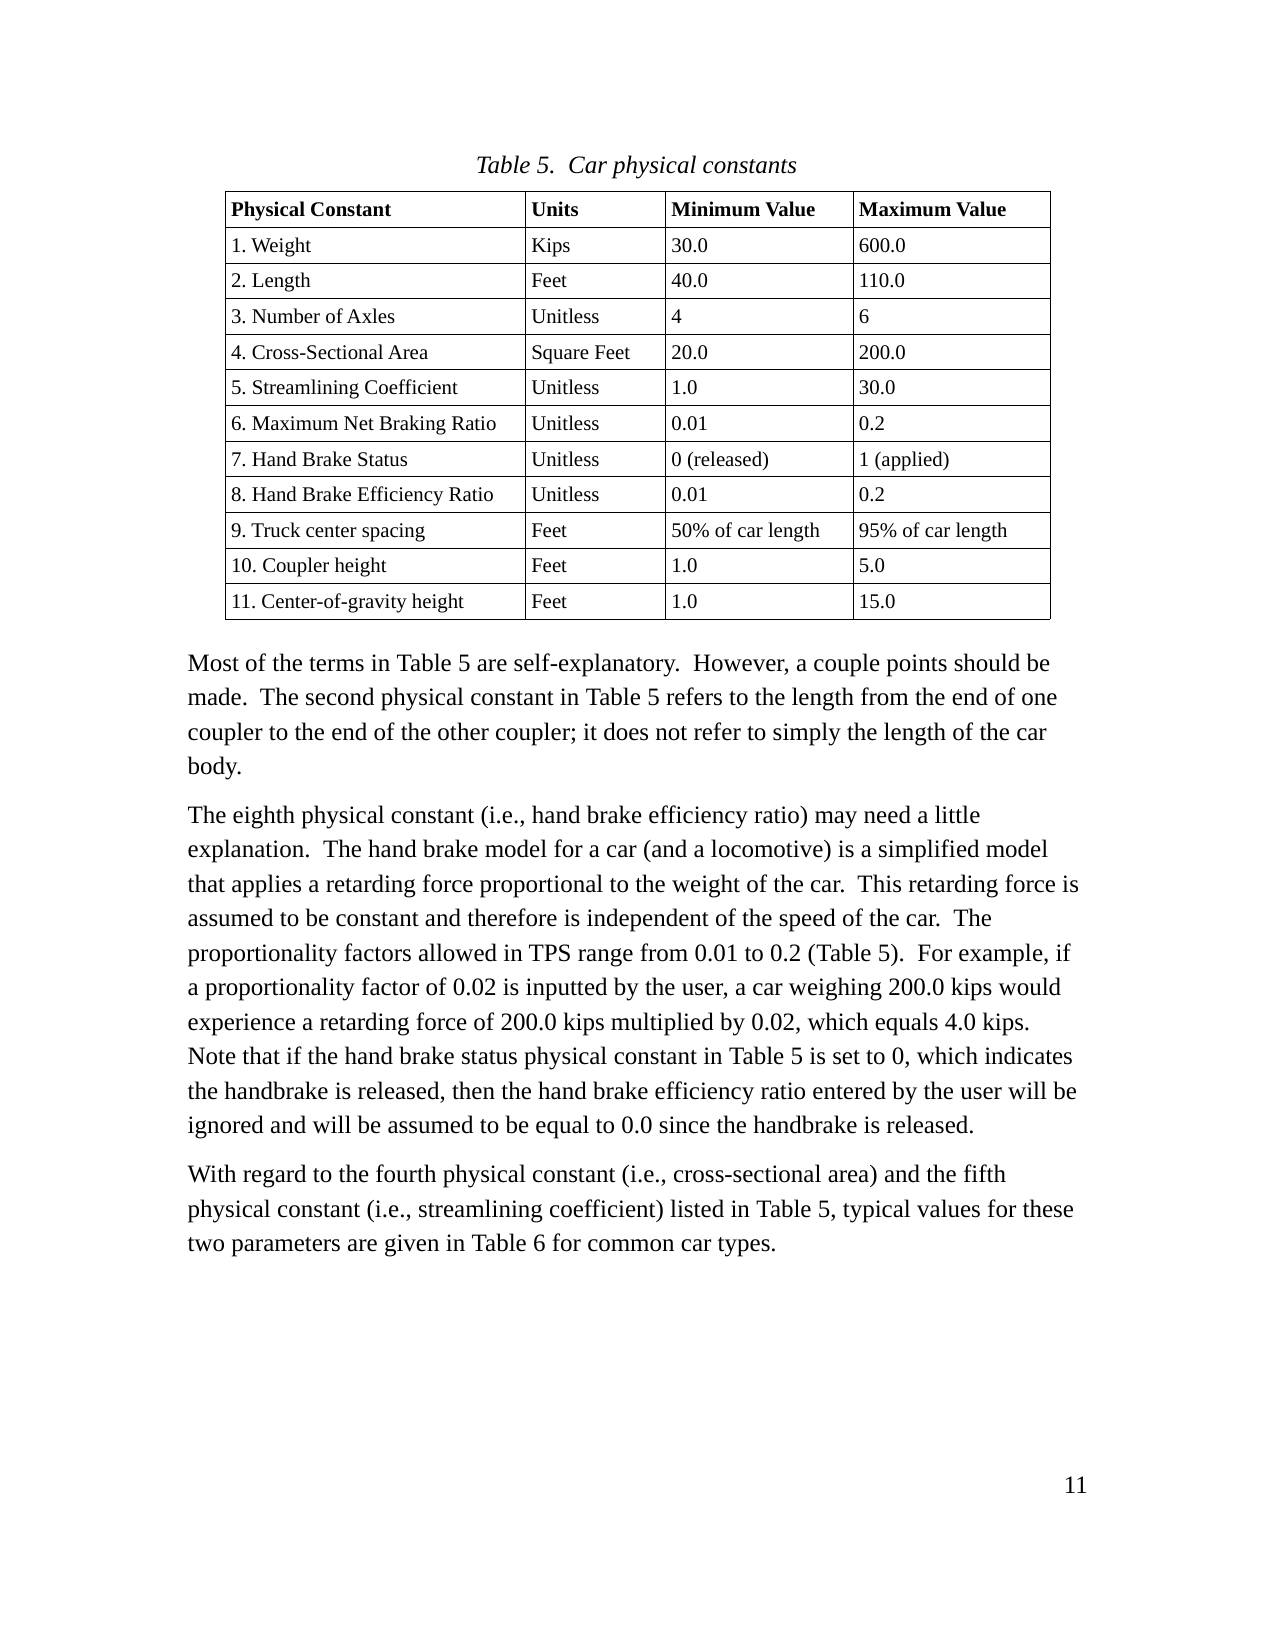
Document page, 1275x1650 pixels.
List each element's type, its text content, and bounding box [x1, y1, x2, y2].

table_cell 1.0 [666, 584, 853, 619]
table_cell 1.0 [666, 549, 853, 583]
table_cell 0 (released) [666, 442, 853, 476]
table_cell 0.01 [666, 477, 853, 512]
table_cell 30.0 [666, 228, 853, 262]
table_cell Feet [526, 584, 665, 619]
table_cell 1.0 [666, 370, 853, 405]
table_cell Feet [526, 549, 665, 583]
table_cell 1. Weight [226, 228, 525, 262]
table_cell 600.0 [854, 228, 1050, 262]
table_cell 10. Coupler height [226, 549, 525, 583]
table_cell 95% of car length [854, 513, 1050, 547]
text The eighth physical constant (i.e., hand brake efficiency ratio) may need a little explanation. The hand brake model for a car (and a locomotive) is a simplified model that applies a retarding force proportional to the weight of the car. This retarding force is assumed to be constant and therefore is independent of the speed of the car. The proportionality factors allowed in TPS range from 0.01 to 0.2 (Table 5). For example, if a proportionality factor of 0.02 is inputted by the user, a car weighing 200.0 kips would experience a retarding force of 200.0 kips multiplied by 0.02, which equals 4.0 kips. Note that if the hand brake status physical constant in Table 5 is set to 0, which indicates the handbrake is released, then the hand brake efficiency ratio entered by the user will be ignored and will be assumed to be equal to 0.0 since the handbrake is released. [187, 800, 1087, 1139]
table_header Units [526, 192, 665, 227]
table_cell Unitless [526, 442, 665, 476]
table_cell 50% of car length [666, 513, 853, 547]
table_cell 6 [854, 299, 1050, 334]
table_cell Square Feet [526, 335, 665, 369]
table_cell 5. Streamlining Coefficient [226, 370, 525, 405]
table_cell 11. Center-of-gravity height [226, 584, 525, 619]
table_cell 0.2 [854, 477, 1050, 512]
table_cell 4. Cross-Sectional Area [226, 335, 525, 369]
table_cell Feet [526, 264, 665, 298]
table_cell 20.0 [666, 335, 853, 369]
table_cell 7. Hand Brake Status [226, 442, 525, 476]
table_cell 3. Number of Axles [226, 299, 525, 334]
table_cell 9. Truck center spacing [226, 513, 525, 547]
table_cell 40.0 [666, 264, 853, 298]
table_cell 4 [666, 299, 853, 334]
table_cell 30.0 [854, 370, 1050, 405]
text With regard to the fourth physical constant (i.e., cross-sectional area) and the fifth physical constant (i.e., streamlining coefficient) listed in Table 5, typical values for these two parameters are given in Table 6 for common car types. [187, 1159, 1087, 1257]
table_cell 15.0 [854, 584, 1050, 619]
table_cell 110.0 [854, 264, 1050, 298]
table_cell Unitless [526, 406, 665, 441]
table_cell 0.01 [666, 406, 853, 441]
text Most of the terms in Table 5 are self-explanatory. However, a couple points should be made. The second physical constant in Table 5 refers to the length from the end of one coupler to the end of the other coupler; it does not refer to simply the length of the car body. [187, 648, 1087, 780]
table_header Physical Constant [226, 192, 525, 227]
table_cell Unitless [526, 370, 665, 405]
table_header Minimum Value [666, 192, 853, 227]
table_cell 5.0 [854, 549, 1050, 583]
text Table 5. Car physical constants [187, 150, 1087, 179]
table_cell 2. Length [226, 264, 525, 298]
table_cell 6. Maximum Net Braking Ratio [226, 406, 525, 441]
table_cell 1 (applied) [854, 442, 1050, 476]
table_cell 0.2 [854, 406, 1050, 441]
table_cell 200.0 [854, 335, 1050, 369]
table_cell Unitless [526, 477, 665, 512]
table_cell Feet [526, 513, 665, 547]
table_header Maximum Value [854, 192, 1050, 227]
table_cell Kips [526, 228, 665, 262]
table_cell 8. Hand Brake Efficiency Ratio [226, 477, 525, 512]
table_cell Unitless [526, 299, 665, 334]
